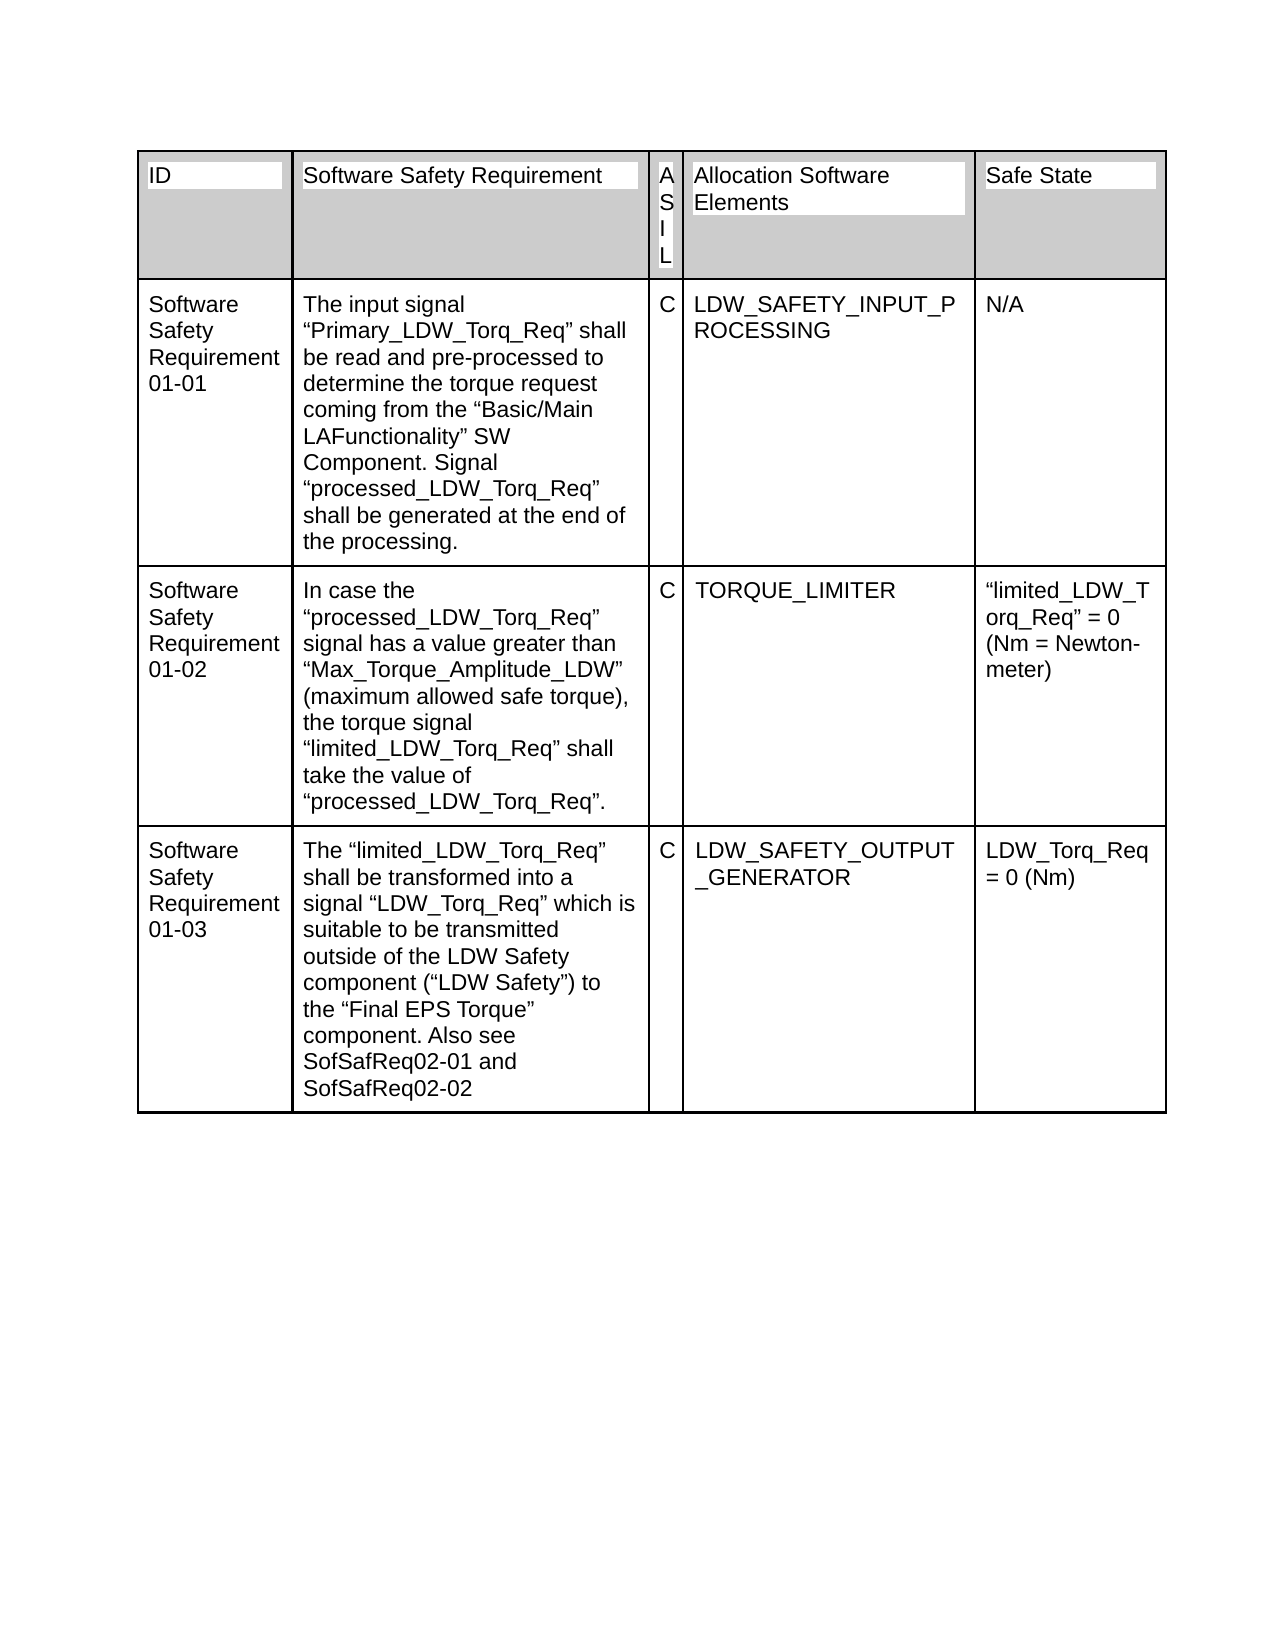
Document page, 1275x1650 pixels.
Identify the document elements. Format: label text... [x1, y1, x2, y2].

table_header Safe State [976, 152, 1165, 278]
table_cell TORQUE_LIMITER [684, 567, 974, 825]
table_header ID [139, 152, 291, 278]
table_cell C [650, 280, 682, 565]
table_cell C [650, 827, 682, 1111]
table_cell LDW_SAFETY_INPUT_PROCESSING [684, 280, 974, 565]
table_cell N/A [976, 280, 1165, 565]
table_cell Software Safety Requirement 01-01 [139, 280, 291, 565]
table_cell The “limited_LDW_Torq_Req” shall be transformed into a signal “LDW_Torq_Req” which is suitable to be transmitted outside of the LDW Safety component (“LDW Safety”) to the “Final EPS Torque” component. Also see SofSafReq02-01 and SofSafReq02-02 [294, 827, 648, 1111]
table_header Software Safety Requirement [294, 152, 648, 278]
table_cell Software Safety Requirement 01-03 [139, 827, 291, 1111]
table_cell “limited_LDW_Torq_Req” = 0 (Nm = Newton-meter) [976, 567, 1165, 825]
table_cell LDW_Torq_Req = 0 (Nm) [976, 827, 1165, 1111]
table_cell Software Safety Requirement 01-02 [139, 567, 291, 825]
table_header Allocation Software Elements [684, 152, 974, 278]
table_header ASIL [650, 152, 682, 278]
table_cell The input signal “Primary_LDW_Torq_Req” shall be read and pre-processed to determine the torque request coming from the “Basic/Main LAFunctionality” SW Component. Signal “processed_LDW_Torq_Req” shall be generated at the end of the processing. [294, 280, 648, 565]
table_cell In case the “processed_LDW_Torq_Req” signal has a value greater than “Max_Torque_Amplitude_LDW” (maximum allowed safe torque), the torque signal “limited_LDW_Torq_Req” shall take the value of “processed_LDW_Torq_Req”. [294, 567, 648, 825]
table_cell LDW_SAFETY_OUTPUT_GENERATOR [684, 827, 974, 1111]
table_cell C [650, 567, 682, 825]
